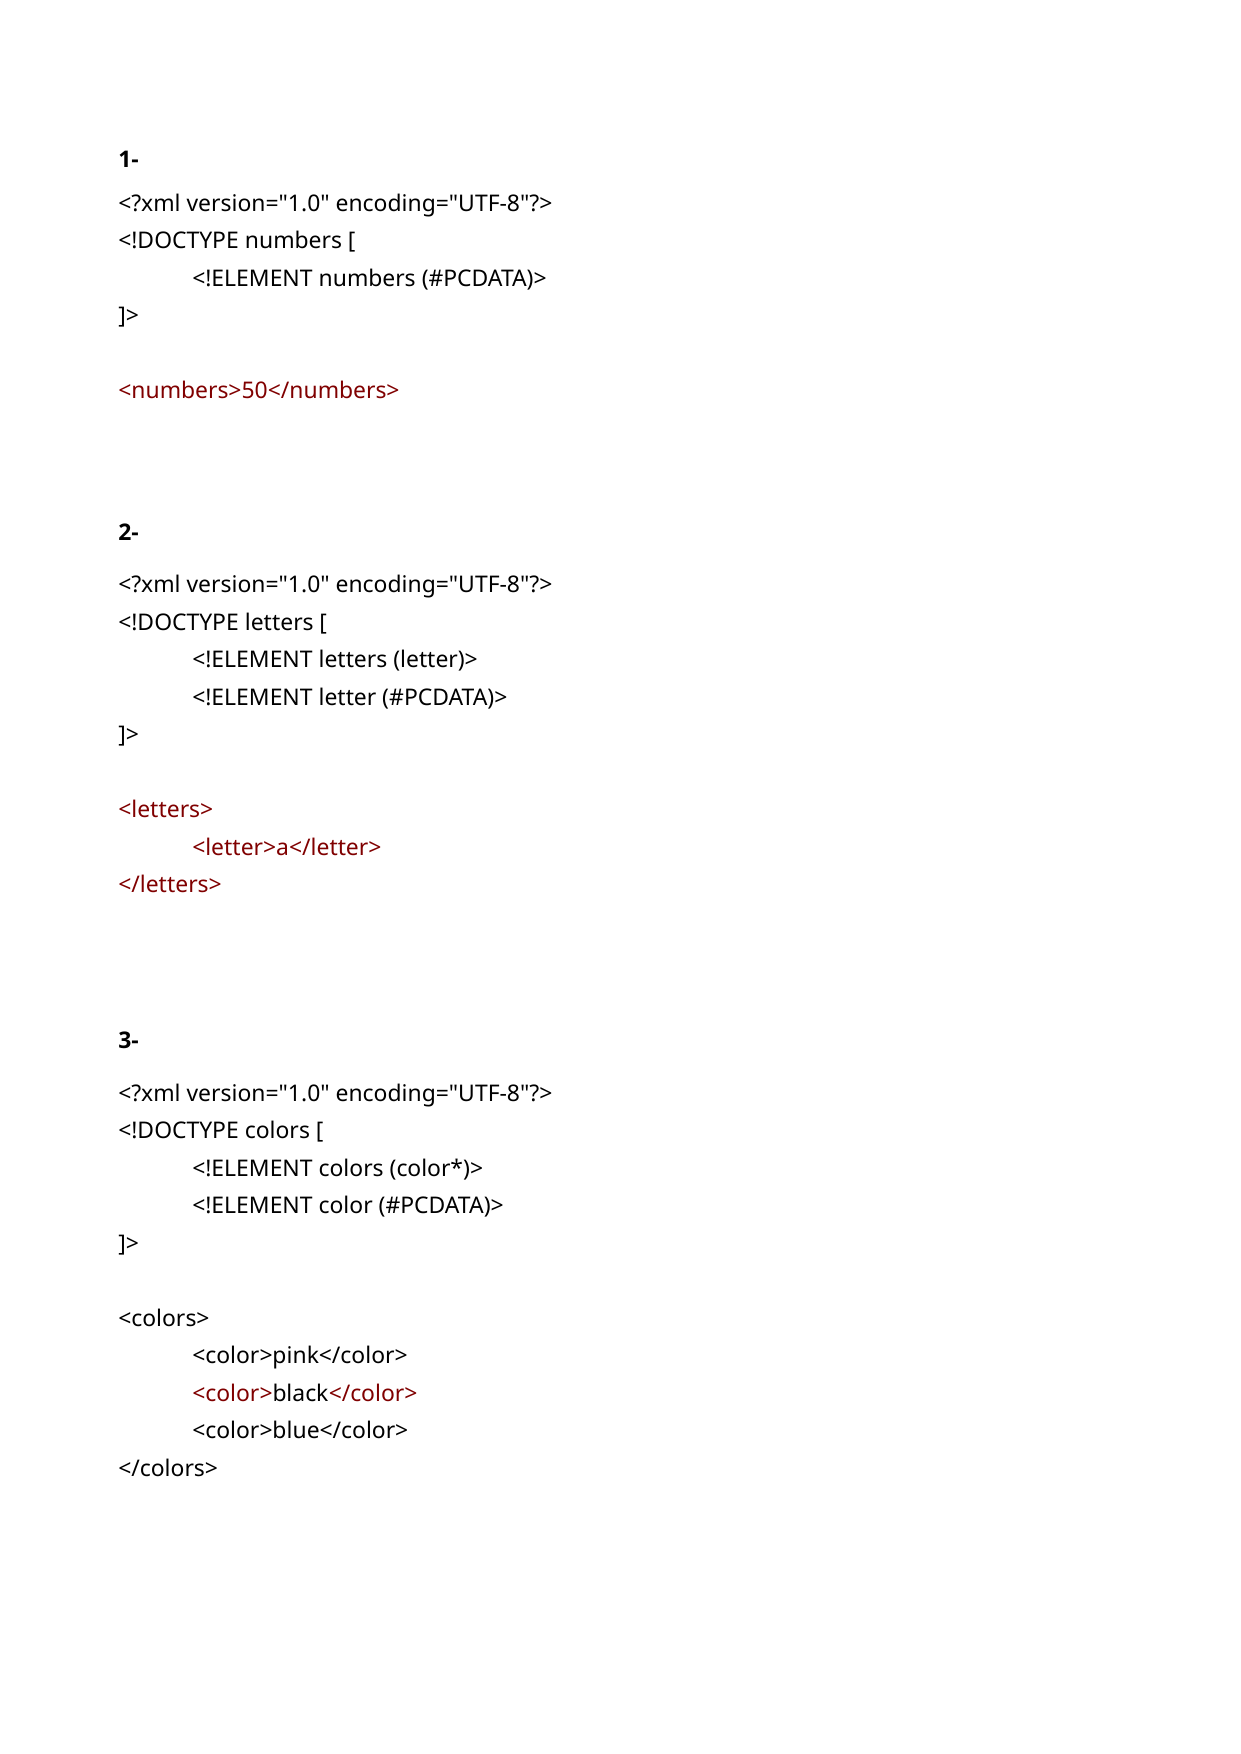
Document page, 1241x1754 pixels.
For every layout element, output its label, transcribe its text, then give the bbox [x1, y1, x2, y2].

text <?xml version="1.0" encoding="UTF-8"?> <!DOCTYPE letters [ <!ELEMENT letters (letter)> <!ELEMENT letter (#PCDATA)> ]> <letters> <letter>a</letter> </letters> [118, 568, 1122, 899]
text 2- [118, 516, 1122, 547]
text <?xml version="1.0" encoding="UTF-8"?> <!DOCTYPE numbers [ <!ELEMENT numbers (#PCDATA)> ]> <numbers>50</numbers> [118, 187, 1122, 443]
subtitle 1- [118, 143, 1122, 174]
text <?xml version="1.0" encoding="UTF-8"?> <!DOCTYPE colors [ <!ELEMENT colors (color*)> <!ELEMENT color (#PCDATA)> ]> <colors> <color>pink</color> <color>black</color> <color>blue</color> </colors> [118, 1076, 1122, 1483]
text 3- [118, 1024, 1122, 1056]
